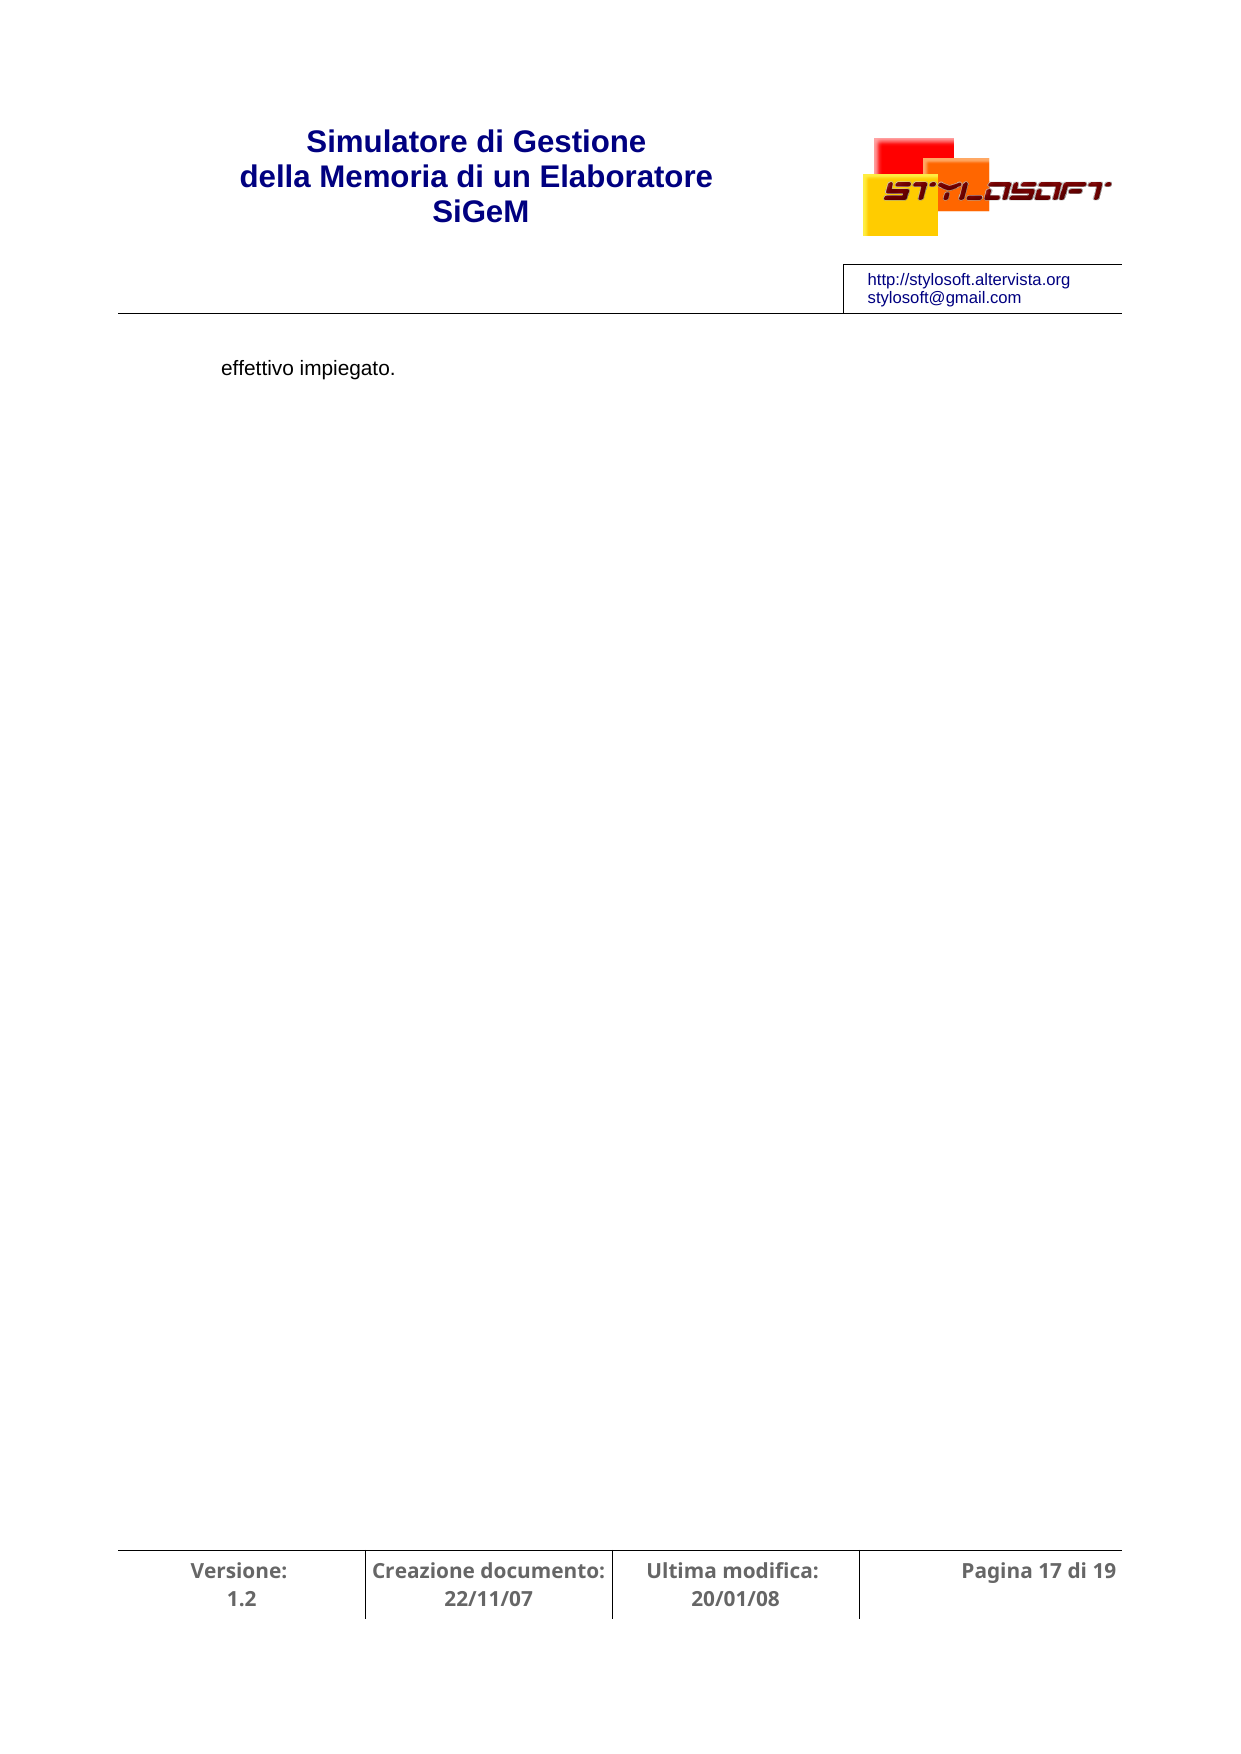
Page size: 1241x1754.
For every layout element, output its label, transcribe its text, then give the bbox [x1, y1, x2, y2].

text Figura 6.1 Situazione delle fasi del progetto allo stato attuale. In giallo il tempo previsto,in rosso il tempo effettivo impiegato. [118, 357, 1122, 380]
picture [848, 123, 1117, 247]
